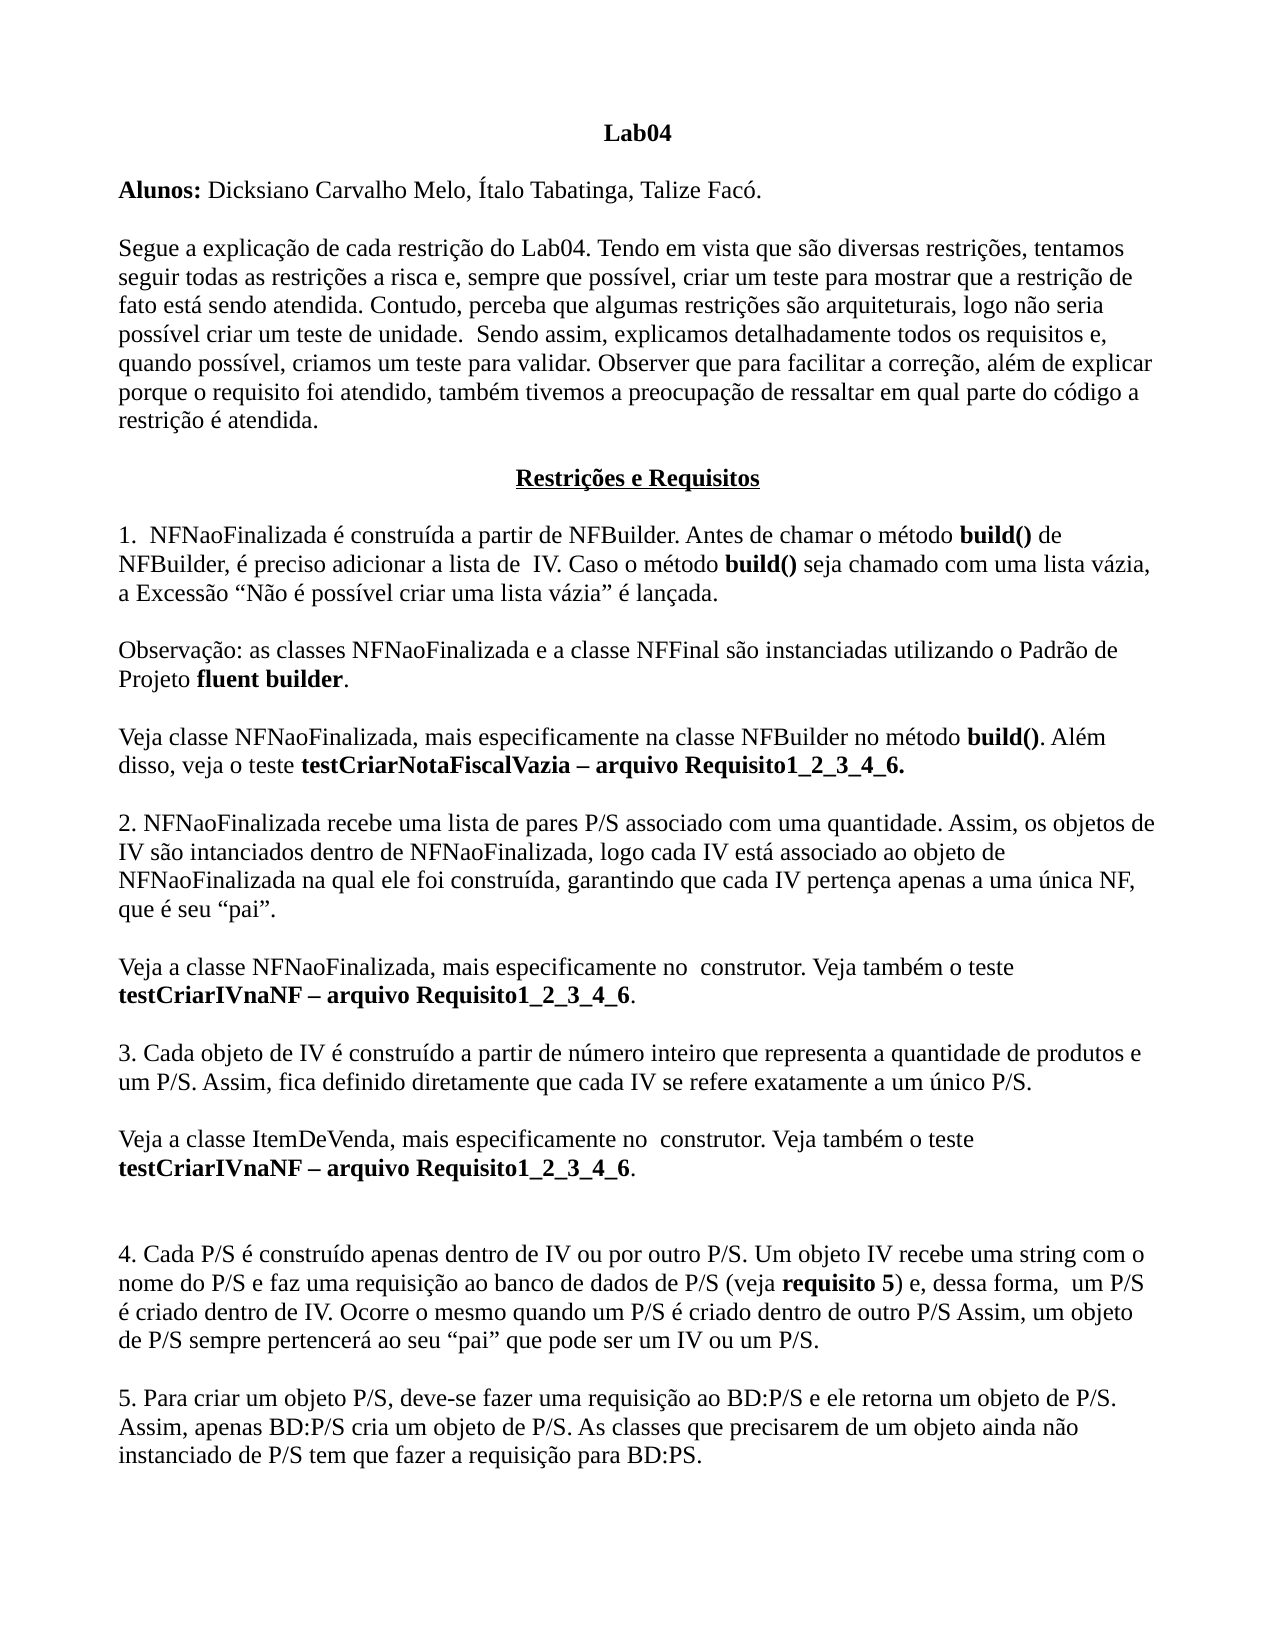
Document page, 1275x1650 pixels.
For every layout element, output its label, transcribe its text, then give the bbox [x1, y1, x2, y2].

text 4. Cada P/S é construído apenas dentro de IV ou por outro P/S. Um objeto IV recebe uma string com o nome do P/S e faz uma requisição ao banco de dados de P/S (veja requisito 5) e, dessa forma, um P/S é criado dentro de IV. Ocorre o mesmo quando um P/S é criado dentro de outro P/S Assim, um objeto de P/S sempre pertencerá ao seu “pai” que pode ser um IV ou um P/S. [118, 1239, 1157, 1354]
text Lab04 [118, 118, 1157, 147]
text 1. NFNaoFinalizada é construída a partir de NFBuilder. Antes de chamar o método build() de NFBuilder, é preciso adicionar a lista de IV. Caso o método build() seja chamado com uma lista vázia, a Excessão “Não é possível criar uma lista vázia” é lançada. [118, 521, 1157, 607]
text 2. NFNaoFinalizada recebe uma lista de pares P/S associado com uma quantidade. Assim, os objetos de IV são intanciados dentro de NFNaoFinalizada, logo cada IV está associado ao objeto de NFNaoFinalizada na qual ele foi construída, garantindo que cada IV pertença apenas a uma única NF, que é seu “pai”. [118, 808, 1157, 923]
text Veja a classe NFNaoFinalizada, mais especificamente no construtor. Veja também o teste testCriarIVnaNF – arquivo Requisito1_2_3_4_6. [118, 952, 1157, 1009]
text 3. Cada objeto de IV é construído a partir de número inteiro que representa a quantidade de produtos e um P/S. Assim, fica definido diretamente que cada IV se refere exatamente a um único P/S. [118, 1038, 1157, 1096]
text Segue a explicação de cada restrição do Lab04. Tendo em vista que são diversas restrições, tentamos seguir todas as restrições a risca e, sempre que possível, criar um teste para mostrar que a restrição de fato está sendo atendida. Contudo, perceba que algumas restrições são arquiteturais, logo não seria possível criar um teste de unidade. Sendo assim, explicamos detalhadamente todos os requisitos e, quando possível, criamos um teste para validar. Observer que para facilitar a correção, além de explicar porque o requisito foi atendido, também tivemos a preocupação de ressaltar em qual parte do código a restrição é atendida. [118, 233, 1157, 434]
text Restrições e Requisitos [118, 463, 1157, 492]
text 5. Para criar um objeto P/S, deve-se fazer uma requisição ao BD:P/S e ele retorna um objeto de P/S. Assim, apenas BD:P/S cria um objeto de P/S. As classes que precisarem de um objeto ainda não instanciado de P/S tem que fazer a requisição para BD:PS. [118, 1383, 1157, 1469]
text Veja a classe ItemDeVenda, mais especificamente no construtor. Veja também o teste testCriarIVnaNF – arquivo Requisito1_2_3_4_6. [118, 1124, 1157, 1182]
text Observação: as classes NFNaoFinalizada e a classe NFFinal são instanciadas utilizando o Padrão de Projeto fluent builder. Veja classe NFNaoFinalizada, mais especificamente na classe NFBuilder no método build(). Além disso, veja o teste testCriarNotaFiscalVazia – arquivo Requisito1_2_3_4_6. [118, 636, 1157, 779]
text Alunos: Dicksiano Carvalho Melo, Ítalo Tabatinga, Talize Facó. [118, 176, 1157, 204]
